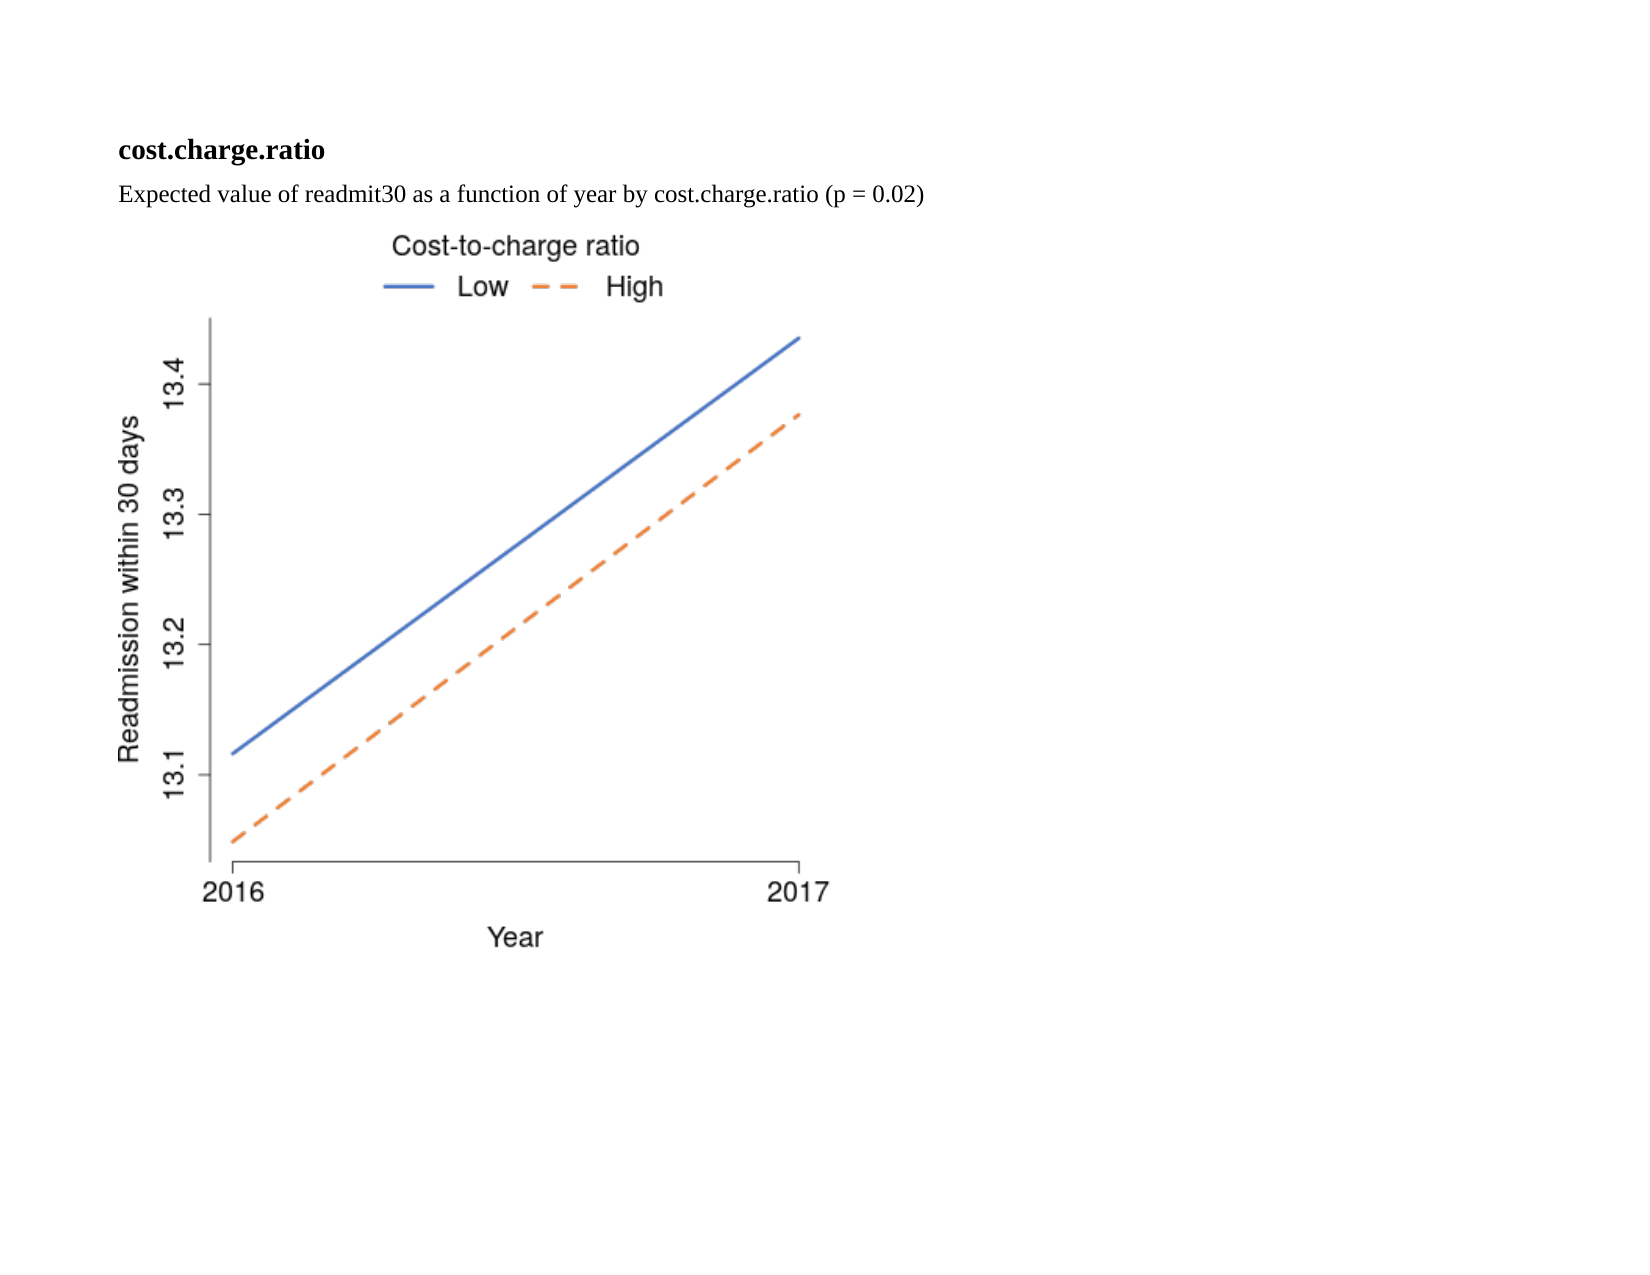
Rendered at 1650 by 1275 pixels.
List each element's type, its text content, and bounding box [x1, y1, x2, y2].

text Expected value of readmit30 as a function of year by cost.charge.ratio (p = 0.02) [118, 179, 1532, 207]
picture [118, 226, 869, 977]
subtitle cost.charge.ratio [118, 133, 1532, 166]
